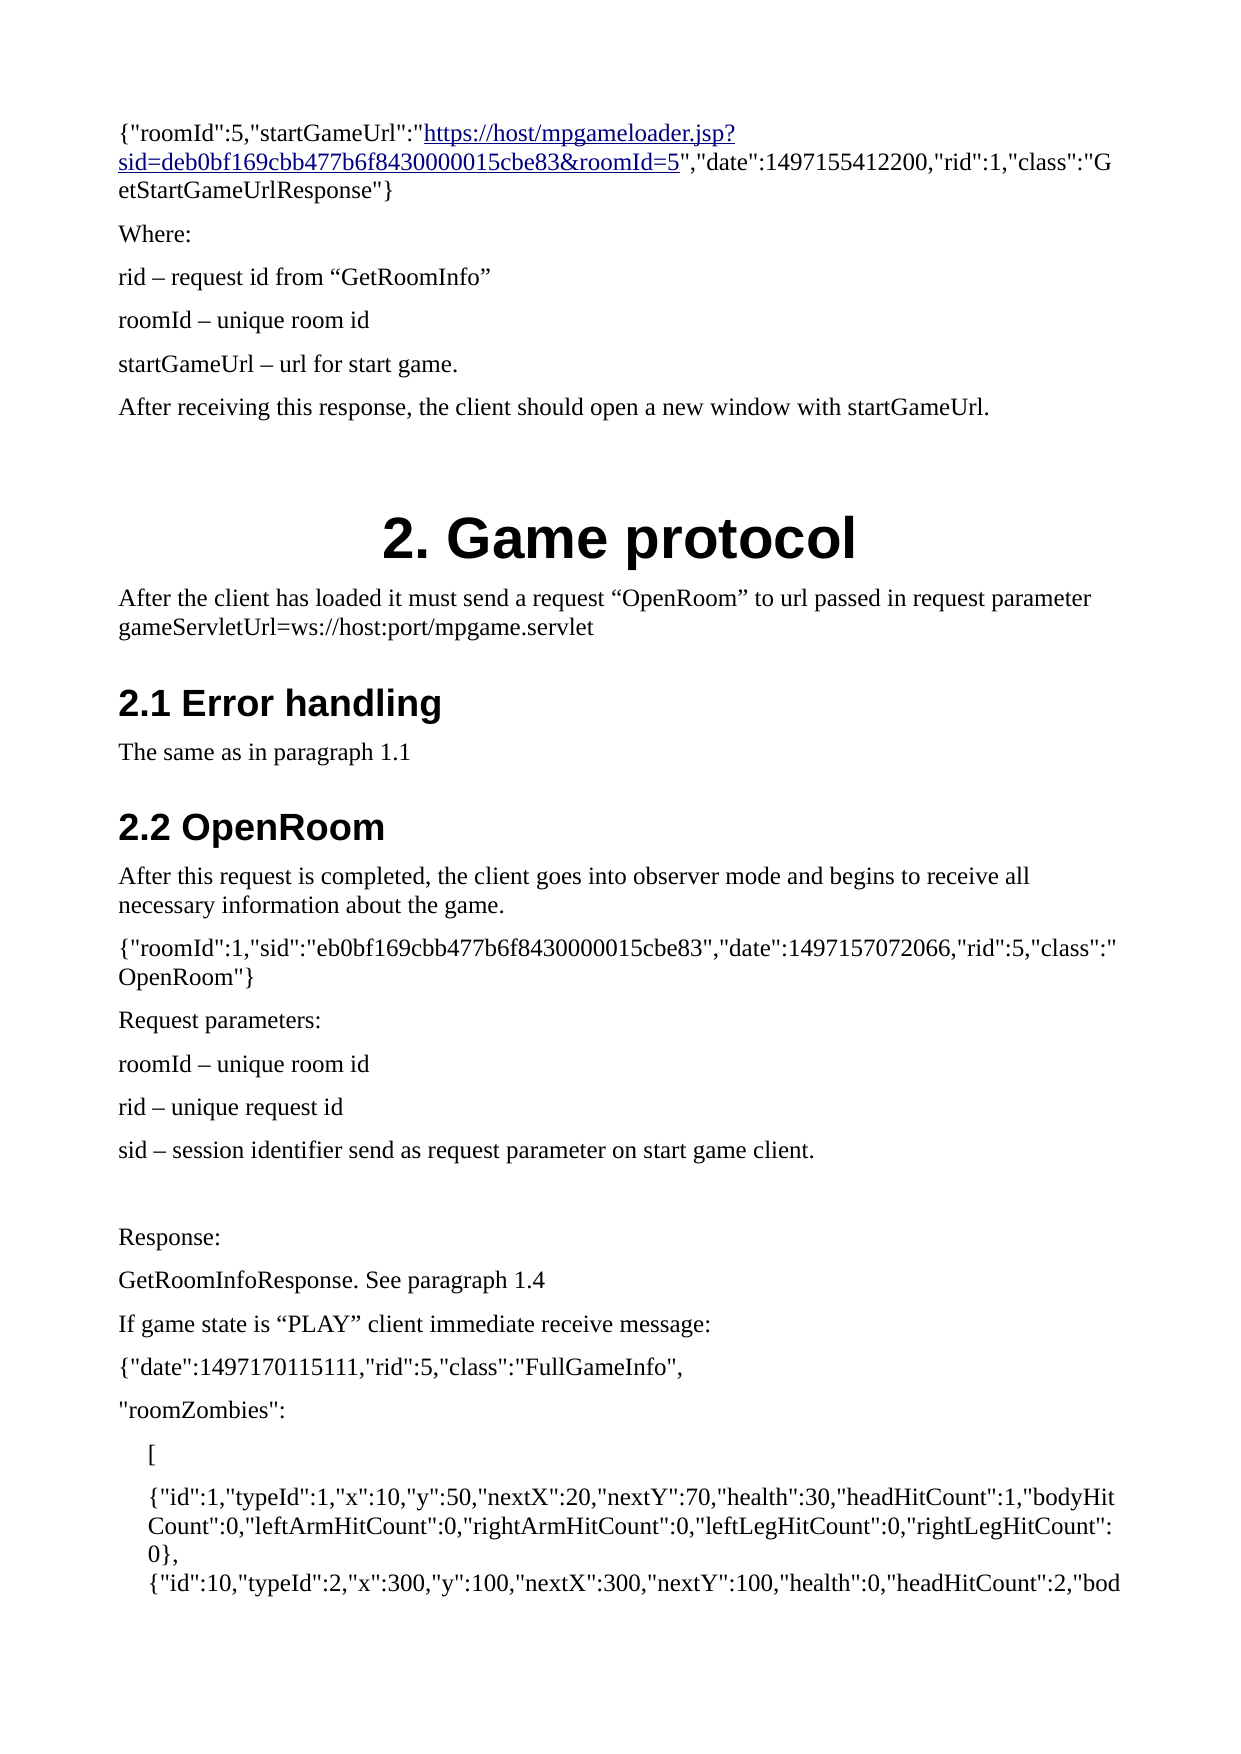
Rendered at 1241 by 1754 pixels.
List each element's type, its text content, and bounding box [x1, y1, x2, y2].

text If game state is “PLAY” client immediate receive message: [118, 1309, 1122, 1337]
text {"date":1497170115111,"rid":5,"class":"FullGameInfo", [118, 1352, 1122, 1381]
text After receiving this response, the client should open a new window with startGameUrl. [118, 392, 1122, 421]
text After this request is completed, the client goes into observer mode and begins to receive all necessary information about the game. [118, 861, 1122, 919]
text {"roomId":1,"sid":"eb0bf169cbb477b6f8430000015cbe83","date":1497157072066,"rid":5,"class":"OpenRoom"} [118, 933, 1122, 991]
text Where: [118, 219, 1122, 248]
subtitle 2.1 Error handling [118, 681, 1122, 724]
text {"id":1,"typeId":1,"x":10,"y":50,"nextX":20,"nextY":70,"health":30,"headHitCount":1,"bodyHitCount":0,"leftArmHitCount":0,"rightArmHitCount":0,"leftLegHitCount":0,"rightLegHitCount":0},{"id":10,"typeId":2,"x":300,"y":100,"nextX":300,"nextY":100,"health":0,"headHitCount":2,"bod [148, 1482, 1122, 1597]
text After the client has loaded it must send a request “OpenRoom” to url passed in request parameter gameServletUrl=ws://host:port/mpgame.servlet [118, 583, 1122, 641]
text The same as in paragraph 1.1 [118, 737, 1122, 766]
text {"roomId":5,"startGameUrl":"https://host/mpgameloader.jsp?sid=deb0bf169cbb477b6f8430000015cbe83&roomId=5","date":1497155412200,"rid":1,"class":"GetStartGameUrlResponse"} [118, 118, 1122, 204]
text Response: [118, 1222, 1122, 1251]
text sid – session identifier send as request parameter on start game client. [118, 1135, 1122, 1164]
text roomId – unique room id [118, 306, 1122, 334]
subtitle 2.2 OpenRoom [118, 805, 1122, 849]
text "roomZombies": [118, 1395, 1122, 1424]
text roomId – unique room id [118, 1049, 1122, 1077]
text startGameUrl – url for start game. [118, 349, 1122, 378]
text rid – request id from “GetRoomInfo” [118, 262, 1122, 291]
text [ [148, 1439, 1122, 1467]
title 2. Game protocol [118, 504, 1122, 571]
text Request parameters: [118, 1005, 1122, 1034]
text GetRoomInfoResponse. See paragraph 1.4 [118, 1265, 1122, 1294]
text rid – unique request id [118, 1092, 1122, 1121]
